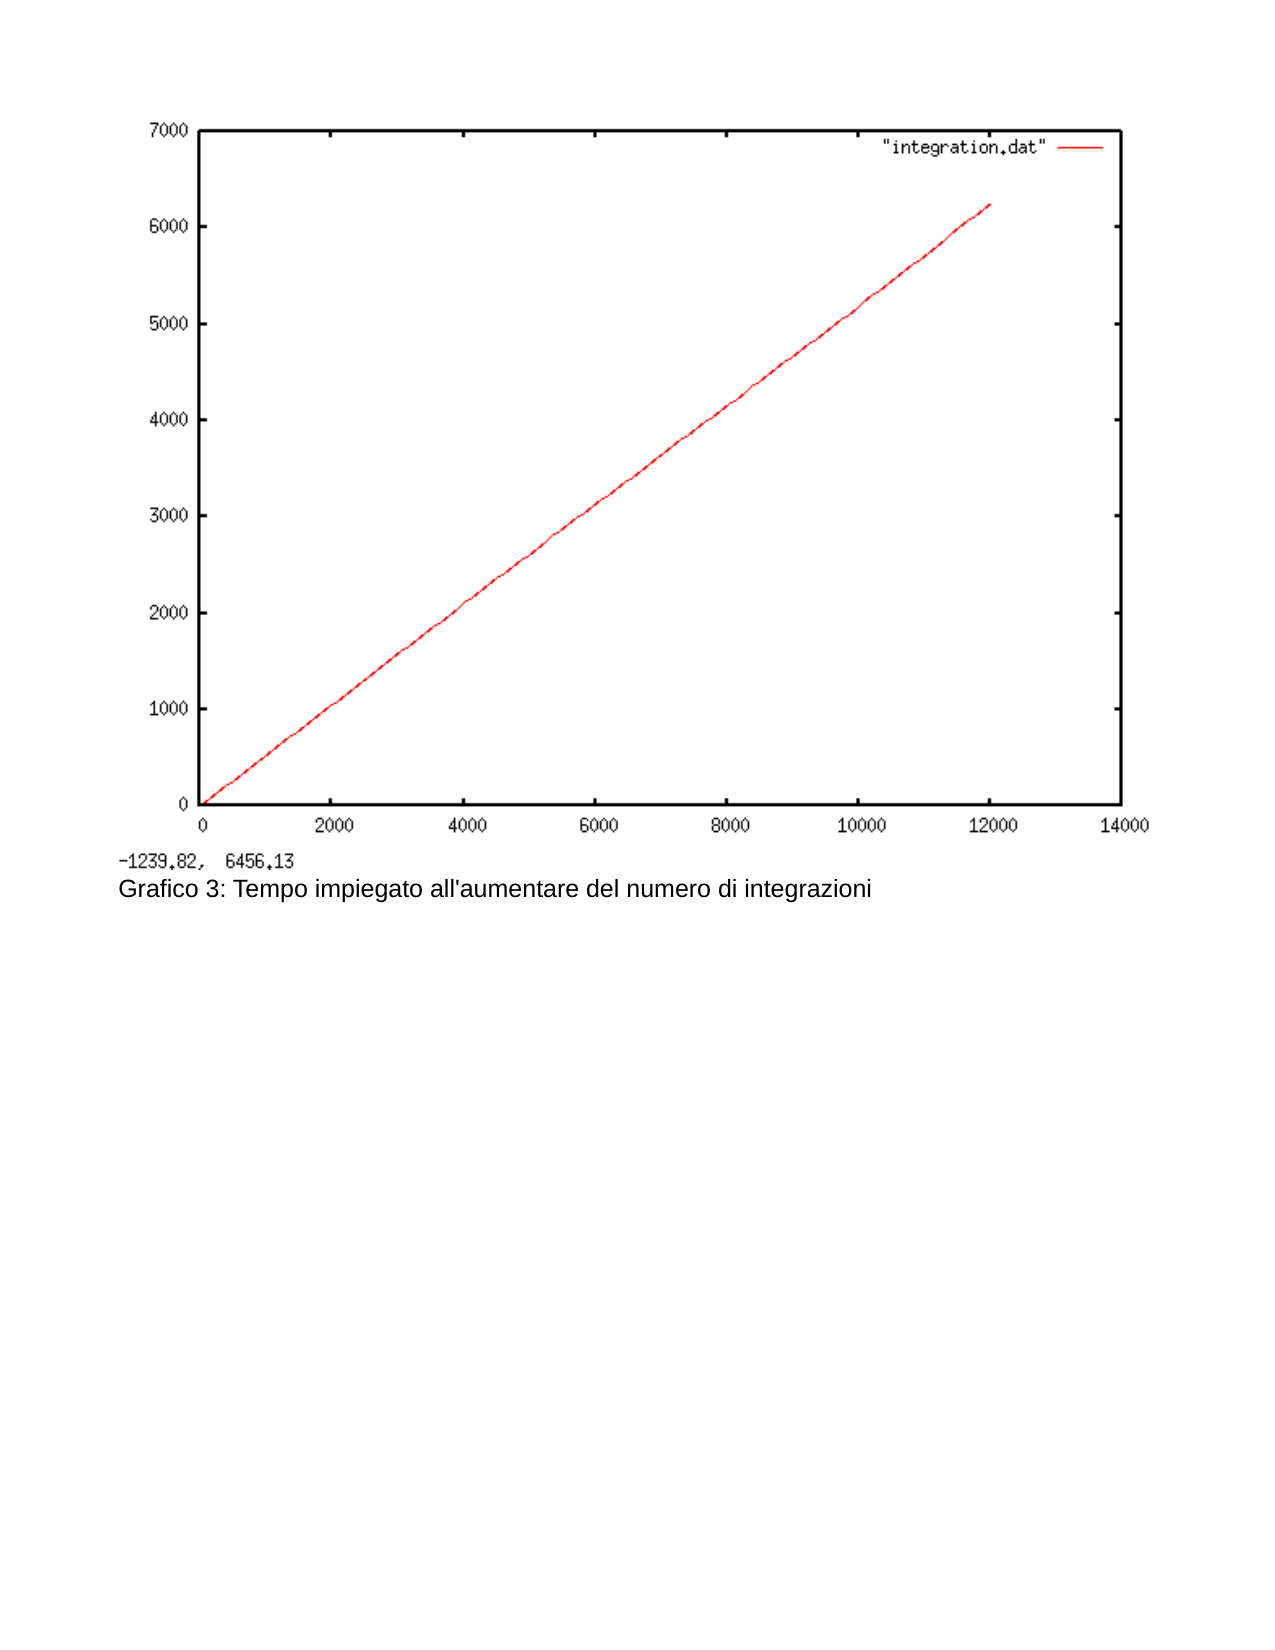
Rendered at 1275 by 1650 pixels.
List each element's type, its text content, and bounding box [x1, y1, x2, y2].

picture [118, 118, 1157, 870]
text Grafico 3: Tempo impiegato all'aumentare del numero di integrazioni [118, 874, 1157, 903]
